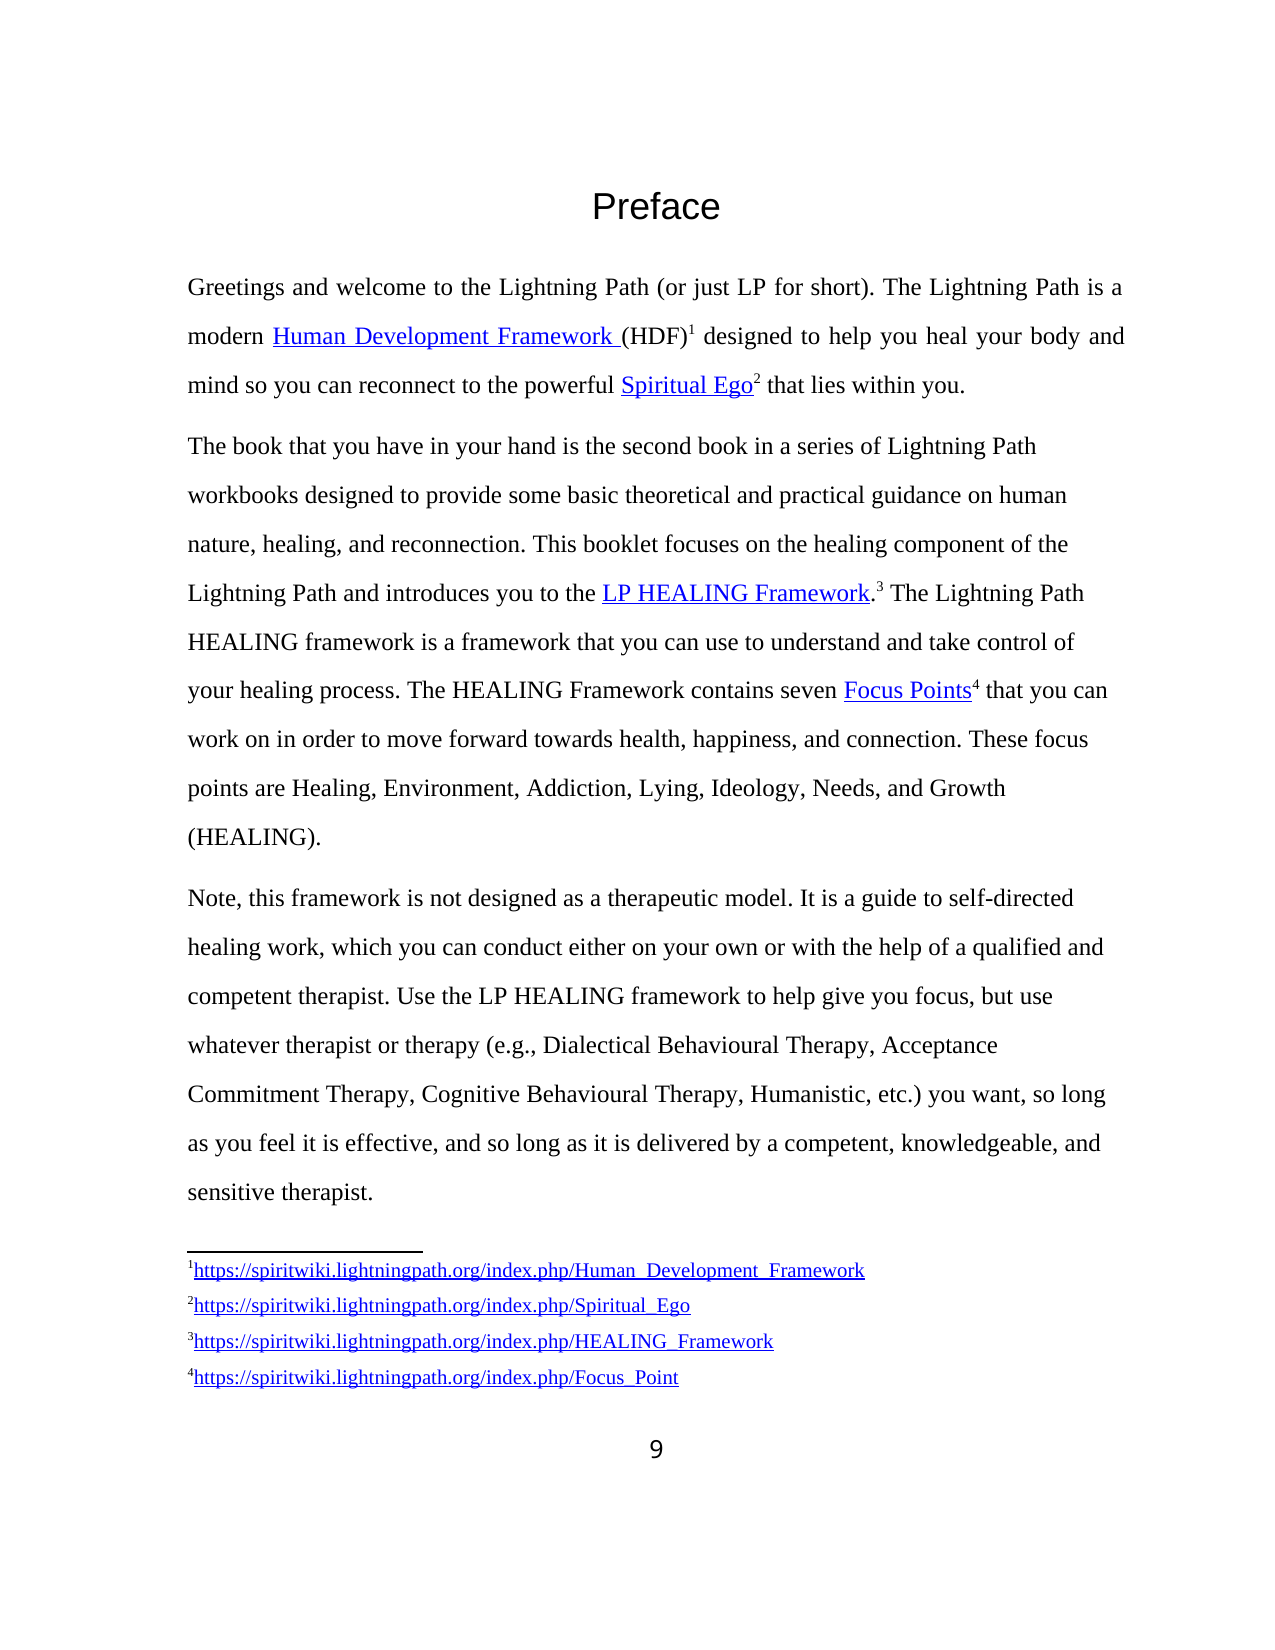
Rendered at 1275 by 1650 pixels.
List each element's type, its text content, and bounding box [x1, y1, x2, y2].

text https://spiritwiki.lightningpath.org/index.php/Human_Development_Framework [865, 1258, 1125, 1282]
text https://spiritwiki.lightningpath.org/index.php/Spiritual_Ego [187, 1293, 1125, 1317]
text Greetings and welcome to the Lightning Path (or just LP for short). The Lightning Path is a modern Human Development Framework (HDF) designed to help you heal your body and mind so you can reconnect to the powerful Spiritual Ego that lies within you. [187, 272, 1125, 399]
subtitle Preface [187, 184, 1125, 227]
text Note, this framework is not designed as a therapeutic model. It is a guide to self-directed healing work, which you can conduct either on your own or with the help of a qualified and competent therapist. Use the LP HEALING framework to help give you focus, but use whatever therapist or therapy (e.g., Dialectical Behavioural Therapy, Acceptance Commitment Therapy, Cognitive Behavioural Therapy, Humanistic, etc.) you want, so long as you feel it is effective, and so long as it is delivered by a competent, knowledgeable, and sensitive therapist. [187, 883, 1125, 1205]
text The book that you have in your hand is the second book in a series of Lightning Path workbooks designed to provide some basic theoretical and practical guidance on human nature, healing, and reconnection. This booklet focuses on the healing component of the Lightning Path and introduces you to the LP HEALING Framework. The Lightning Path HEALING framework is a framework that you can use to understand and take control of your healing process. The HEALING Framework contains seven Focus Points that you can work on in order to move forward towards health, happiness, and connection. These focus points are Healing, Environment, Addiction, Lying, Ideology, Needs, and Growth (HEALING). [187, 431, 1125, 851]
text https://spiritwiki.lightningpath.org/index.php/HEALING_Framework [774, 1329, 1125, 1353]
text https://spiritwiki.lightningpath.org/index.php/Focus_Point [679, 1365, 1125, 1389]
